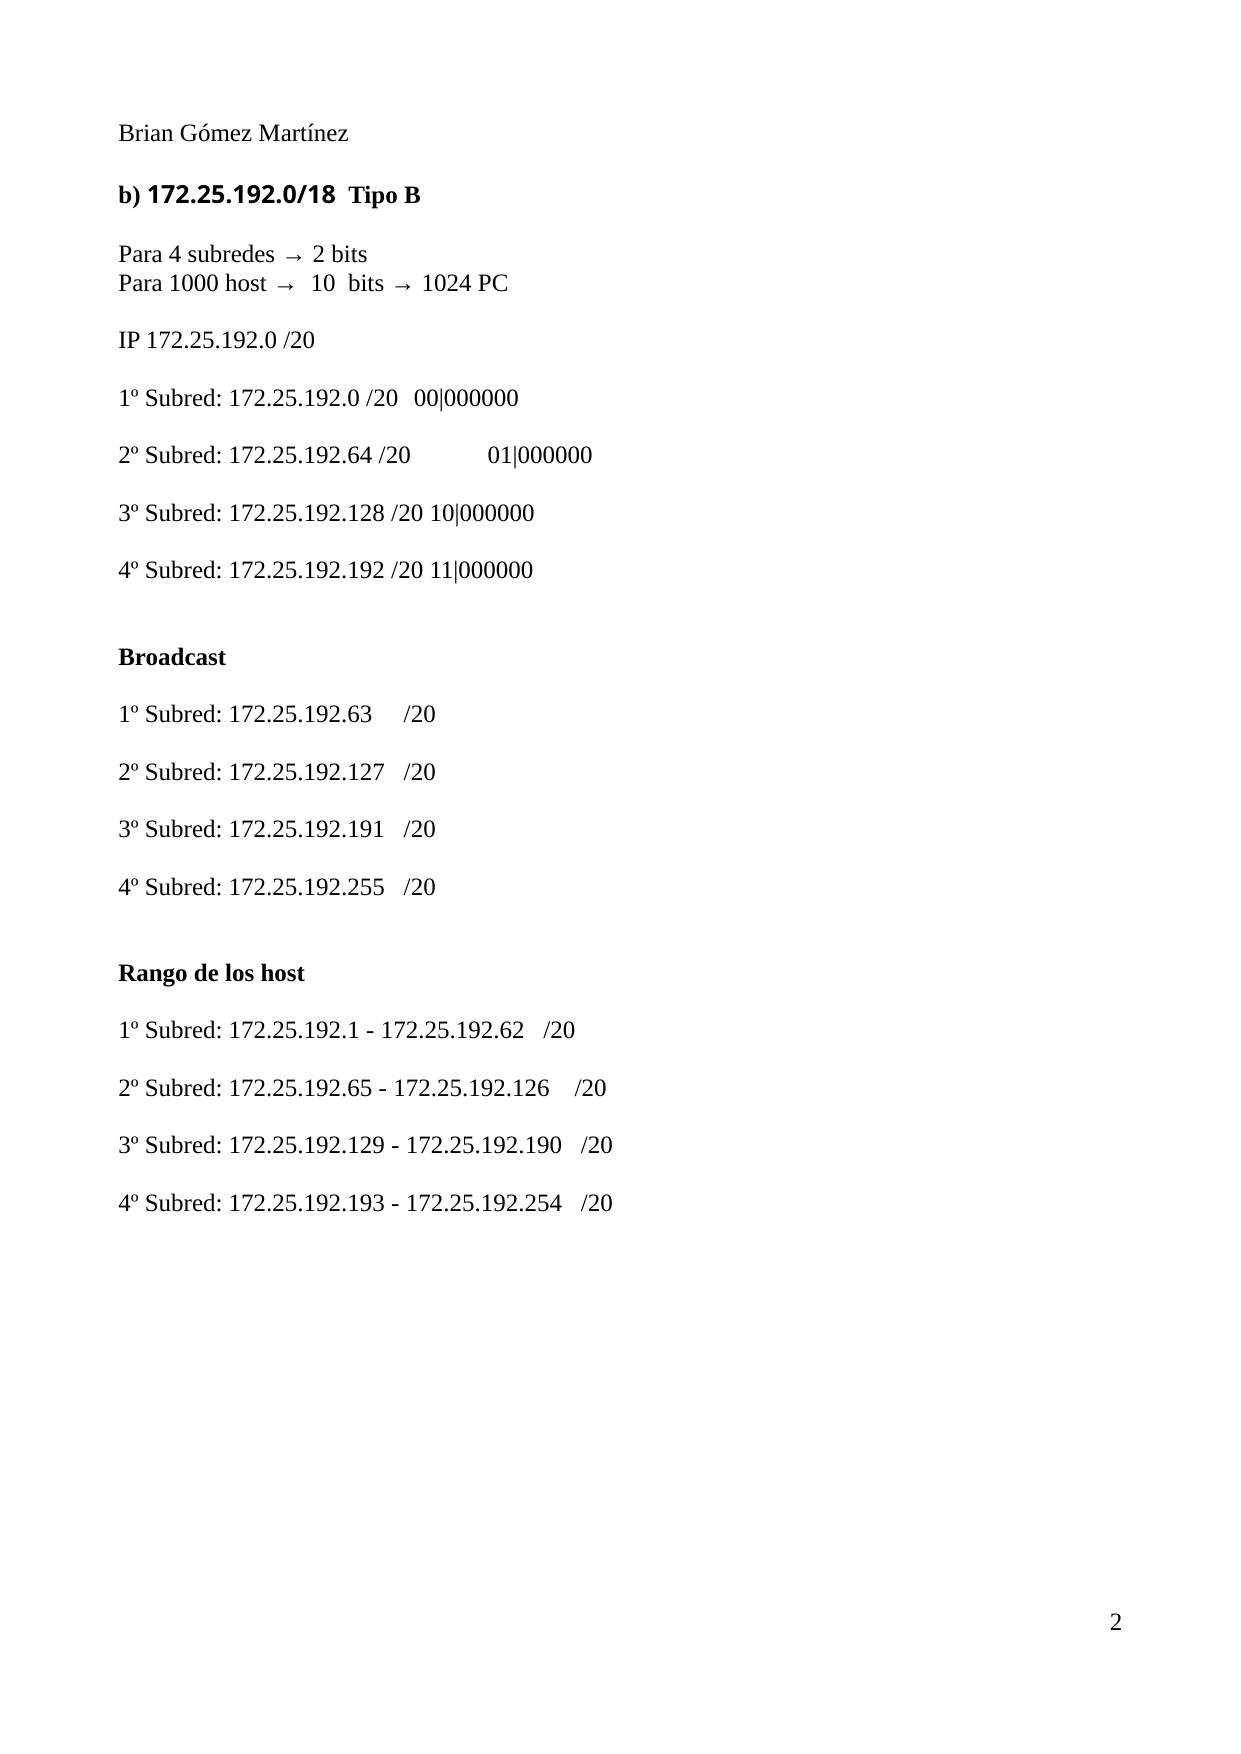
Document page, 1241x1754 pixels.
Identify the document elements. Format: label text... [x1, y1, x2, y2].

text 3º Subred: 172.25.192.128 /20 10|000000 [118, 498, 1122, 527]
text Rango de los host [118, 958, 1122, 987]
text b) 172.25.192.0/18 Tipo B [118, 176, 1122, 210]
text 4º Subred: 172.25.192.255 /20 [118, 872, 1122, 900]
text 3º Subred: 172.25.192.129 - 172.25.192.190 /20 [118, 1130, 1122, 1159]
text 1º Subred: 172.25.192.1 - 172.25.192.62 /20 [118, 1015, 1122, 1044]
text 3º Subred: 172.25.192.191 /20 [118, 814, 1122, 843]
text Para 1000 host → 10 bits → 1024 PC [118, 268, 1122, 297]
text 4º Subred: 172.25.192.193 - 172.25.192.254 /20 [118, 1188, 1122, 1217]
text IP 172.25.192.0 /20 [118, 325, 1122, 354]
text 1º Subred: 172.25.192.0 /20 00|000000 [118, 383, 1122, 412]
text 2º Subred: 172.25.192.127 /20 [118, 757, 1122, 785]
text 4º Subred: 172.25.192.192 /20 11|000000 [118, 555, 1122, 584]
text 1º Subred: 172.25.192.63 /20 [118, 699, 1122, 728]
text 2º Subred: 172.25.192.64 /20 01|000000 [118, 440, 1122, 469]
text Para 4 subredes → 2 bits [118, 239, 1122, 268]
text Broadcast [118, 642, 1122, 670]
text 2º Subred: 172.25.192.65 - 172.25.192.126 /20 [118, 1073, 1122, 1102]
